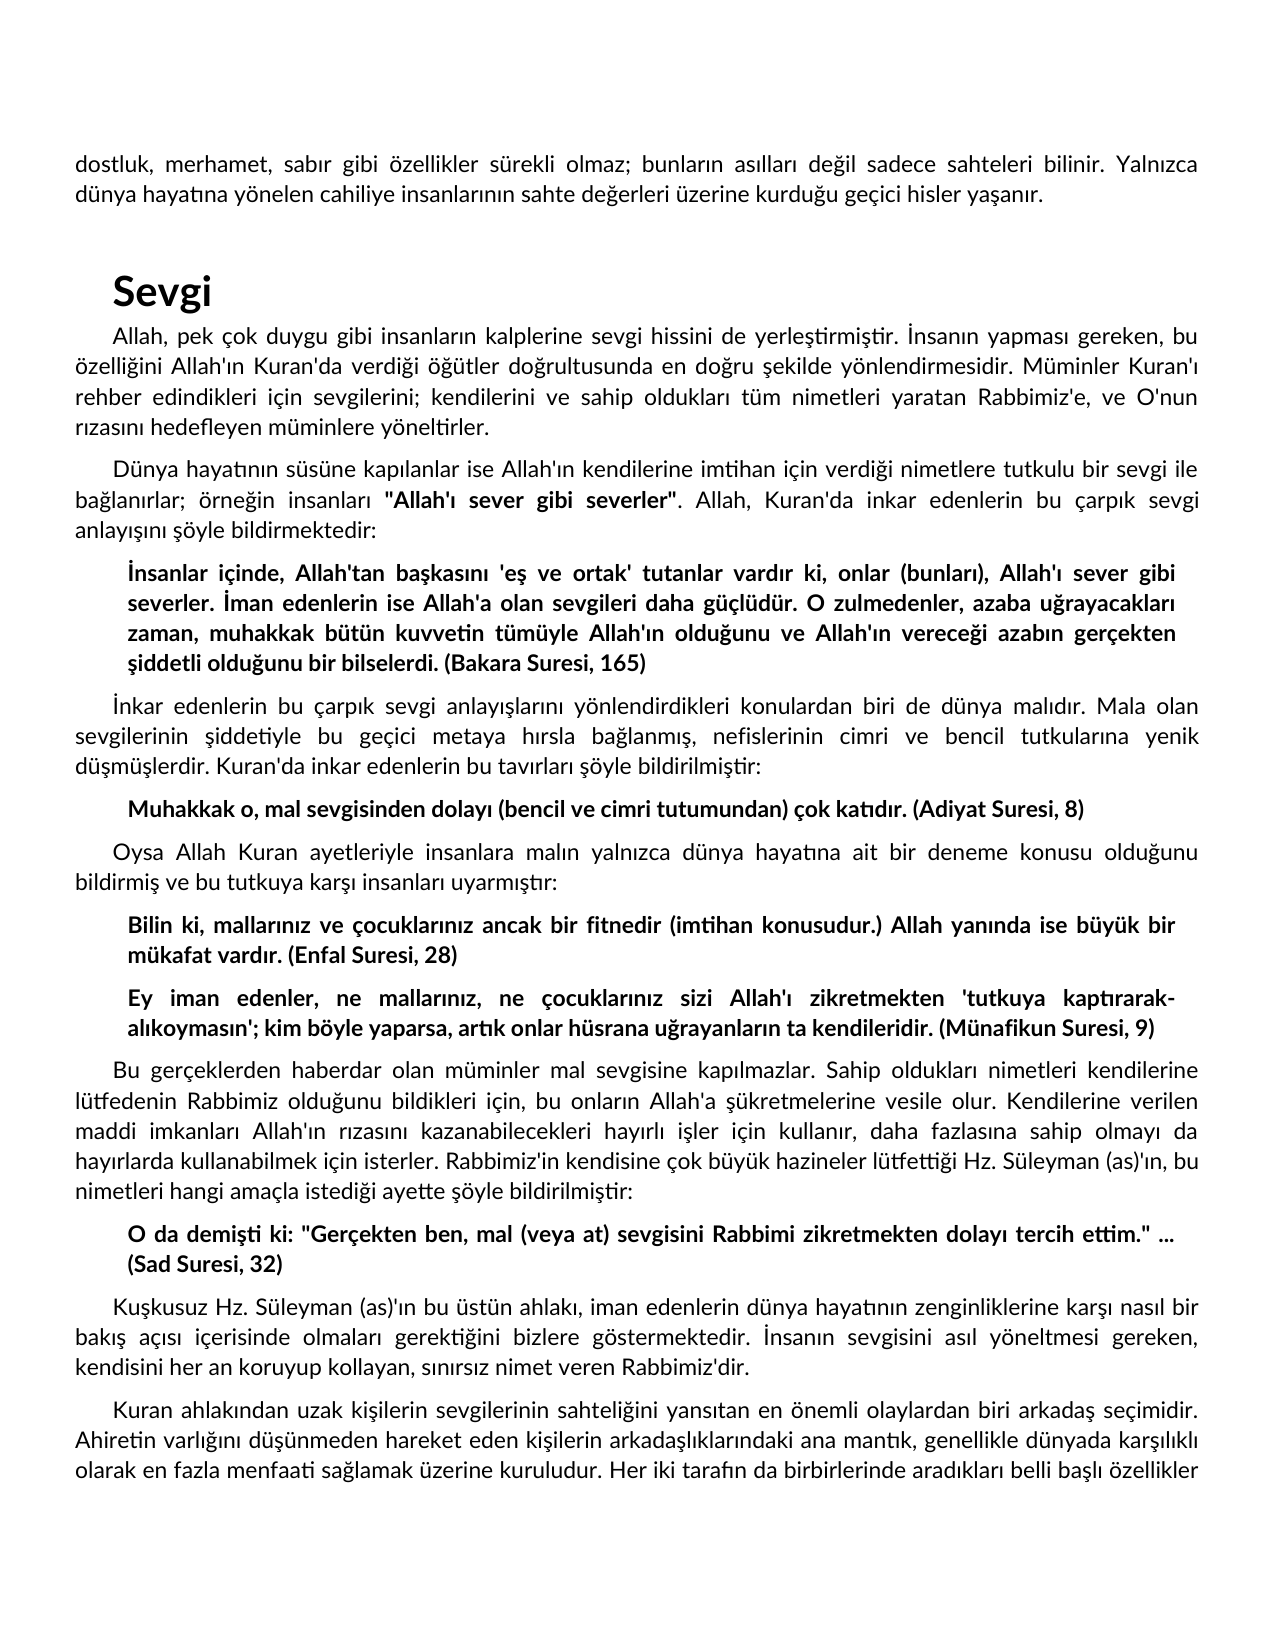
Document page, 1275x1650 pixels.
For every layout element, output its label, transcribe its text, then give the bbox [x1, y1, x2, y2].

text İnsanlar içinde, Allah'tan başkasını 'eş ve ortak' tutanlar vardır ki, onlar (bunları), Allah'ı sever gibi severler. İman edenlerin ise Allah'a olan sevgileri daha güçlüdür. O zulmedenler, azaba uğrayacakları zaman, muhakkak bütün kuvvetin tümüyle Allah'ın olduğunu ve Allah'ın vereceği azabın gerçekten şiddetli olduğunu bir bilselerdi. (Bakara Suresi, 165) [127, 558, 1177, 676]
text İnkar edenlerin bu çarpık sevgi anlayışlarını yönlendirdikleri konulardan biri de dünya malıdır. Mala olan sevgilerinin şiddetiyle bu geçici metaya hırsla bağlanmış, nefislerinin cimri ve bencil tutkularına yenik düşmüşlerdir. Kuran'da inkar edenlerin bu tavırları şöyle bildirilmiştir: [75, 692, 1200, 779]
text Kuran ahlakından uzak kişilerin sevgilerinin sahteliğini yansıtan en önemli olaylardan biri arkadaş seçimidir. Ahiretin varlığını düşünmeden hareket eden kişilerin arkadaşlıklarındaki ana mantık, genellikle dünyada karşılıklı olarak en fazla menfaati sağlamak üzerine kuruludur. Her iki tarafın da birbirlerinde aradıkları belli başlı özellikler [75, 1396, 1200, 1484]
text Allah, pek çok duygu gibi insanların kalplerine sevgi hissini de yerleştirmiştir. İnsanın yapması gereken, bu özelliğini Allah'ın Kuran'da verdiği öğütler doğrultusunda en doğru şekilde yönlendirmesidir. Müminler Kuran'ı rehber edindikleri için sevgilerini; kendilerini ve sahip oldukları tüm nimetleri yaratan Rabbimiz'e, ve O'nun rızasını hedefleyen müminlere yöneltirler. [75, 322, 1200, 440]
subtitle Sevgi [112, 266, 1200, 316]
text Bilin ki, mallarınız ve çocuklarınız ancak bir fitnedir (imtihan konusudur.) Allah yanında ise büyük bir mükafat vardır. (Enfal Suresi, 28) [127, 910, 1177, 968]
text dostluk, merhamet, sabır gibi özellikler sürekli olmaz; bunların asılları değil sadece sahteleri bilinir. Yalnızca dünya hayatına yönelen cahiliye insanlarının sahte değerleri üzerine kurduğu geçici hisler yaşanır. [75, 150, 1200, 208]
text Bu gerçeklerden haberdar olan müminler mal sevgisine kapılmazlar. Sahip oldukları nimetleri kendilerine lütfedenin Rabbimiz olduğunu bildikleri için, bu onların Allah'a şükretmelerine vesile olur. Kendilerine verilen maddi imkanları Allah'ın rızasını kazanabilecekleri hayırlı işler için kullanır, daha fazlasına sahip olmayı da hayırlarda kullanabilmek için isterler. Rabbimiz'in kendisine çok büyük hazineler lütfettiği Hz. Süleyman (as)'ın, bu nimetleri hangi amaçla istediği ayette şöyle bildirilmiştir: [75, 1056, 1200, 1204]
text O da demişti ki: "Gerçekten ben, mal (veya at) sevgisini Rabbimi zikretmekten dolayı tercih ettim." ... (Sad Suresi, 32) [127, 1220, 1177, 1277]
text Ey iman edenler, ne mallarınız, ne çocuklarınız sizi Allah'ı zikretmekten 'tutkuya kaptırarak-alıkoymasın'; kim böyle yaparsa, artık onlar hüsrana uğrayanların ta kendileridir. (Münafikun Suresi, 9) [127, 983, 1177, 1041]
text Kuşkusuz Hz. Süleyman (as)'ın bu üstün ahlakı, iman edenlerin dünya hayatının zenginliklerine karşı nasıl bir bakış açısı içerisinde olmaları gerektiğini bizlere göstermektedir. İnsanın sevgisini asıl yöneltmesi gereken, kendisini her an koruyup kollayan, sınırsız nimet veren Rabbimiz'dir. [75, 1293, 1200, 1381]
text Dünya hayatının süsüne kapılanlar ise Allah'ın kendilerine imtihan için verdiği nimetlere tutkulu bir sevgi ile bağlanırlar; örneğin insanları "Allah'ı sever gibi severler". Allah, Kuran'da inkar edenlerin bu çarpık sevgi anlayışını şöyle bildirmektedir: [75, 455, 1200, 543]
text Muhakkak o, mal sevgisinden dolayı (bencil ve cimri tutumundan) çok katıdır. (Adiyat Suresi, 8) [127, 795, 1177, 822]
text Oysa Allah Kuran ayetleriyle insanlara malın yalnızca dünya hayatına ait bir deneme konusu olduğunu bildirmiş ve bu tutkuya karşı insanları uyarmıştır: [75, 837, 1200, 895]
